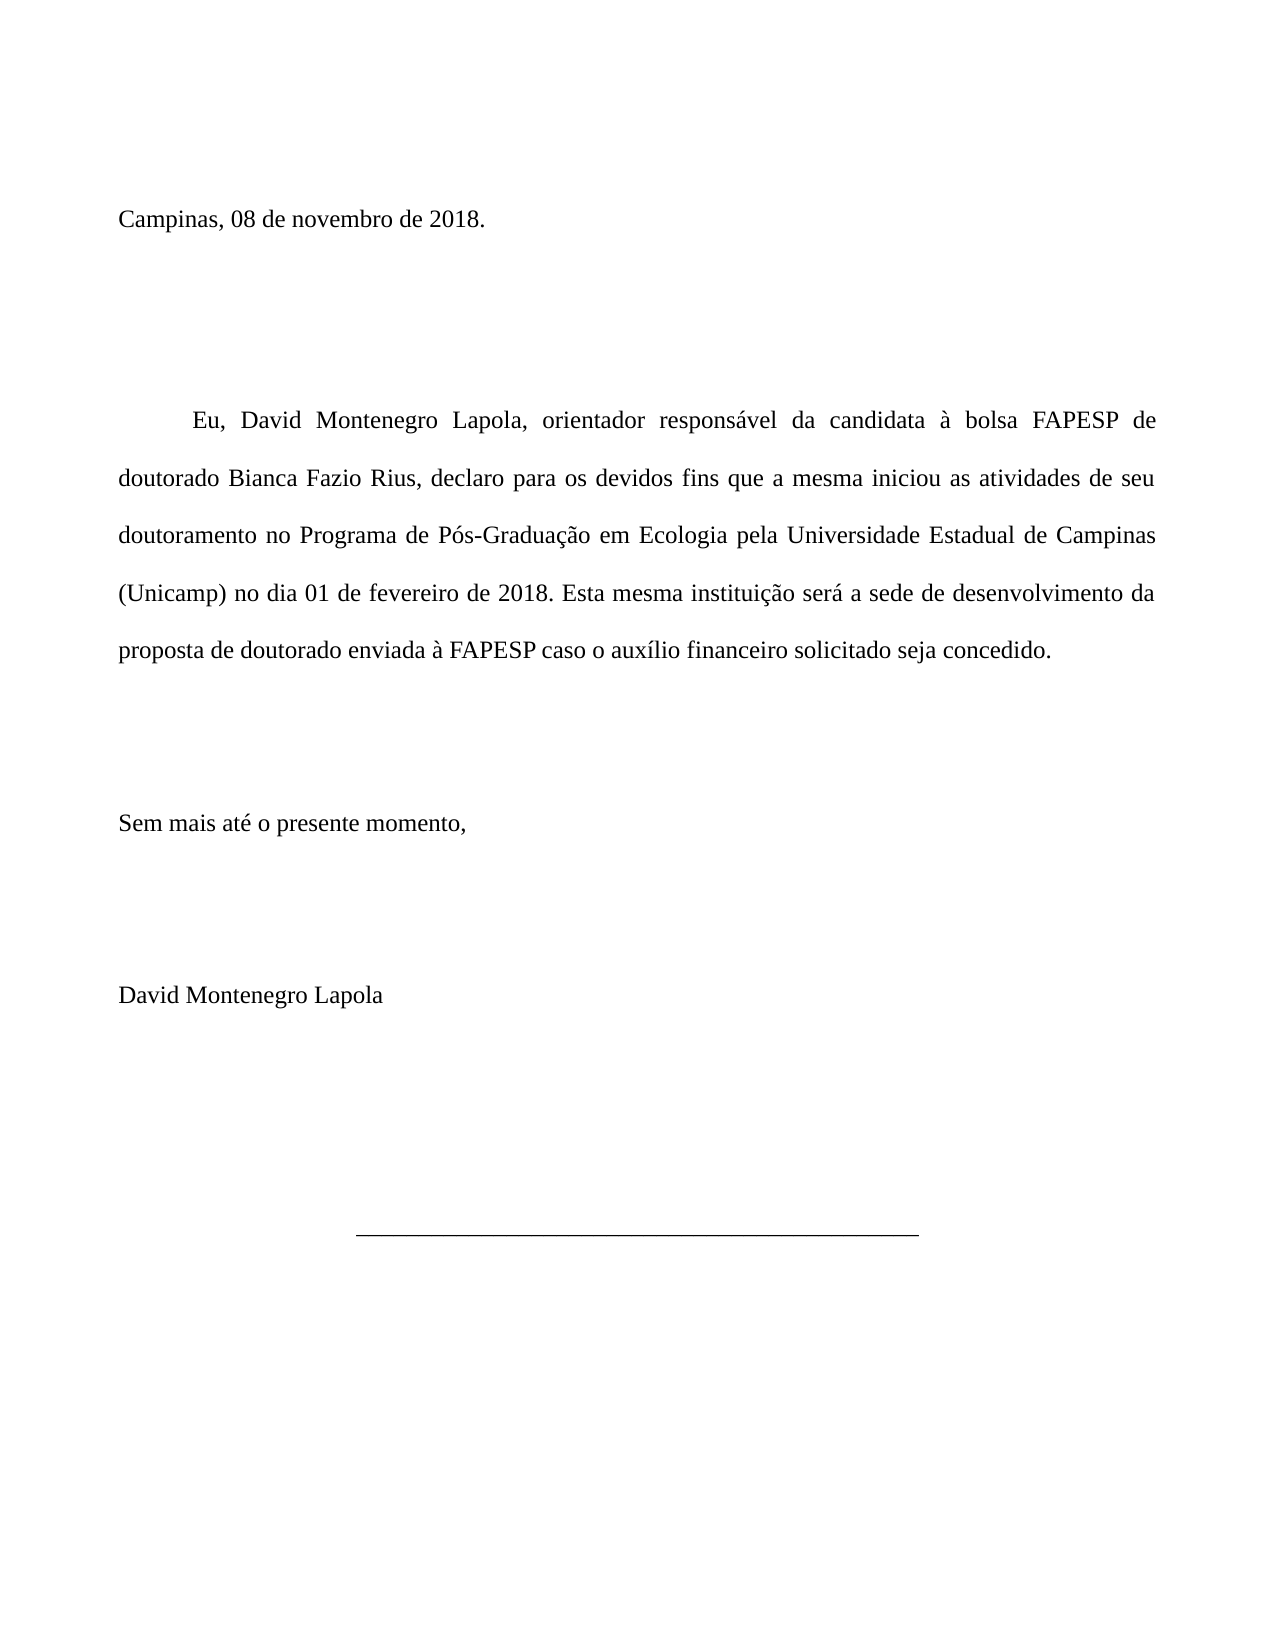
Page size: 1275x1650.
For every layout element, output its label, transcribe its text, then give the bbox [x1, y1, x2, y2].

text David Montenegro Lapola [118, 981, 1157, 1009]
text _____________________________________________ [118, 1211, 1157, 1239]
text Sem mais até o presente momento, [118, 808, 1157, 837]
text Eu, David Montenegro Lapola, orientador responsável da candidata à bolsa FAPESP de doutorado Bianca Fazio Rius, declaro para os devidos fins que a mesma iniciou as atividades de seu doutoramento no Programa de Pós-Graduação em Ecologia pela Universidade Estadual de Campinas (Unicamp) no dia 01 de fevereiro de 2018. Esta mesma instituição será a sede de desenvolvimento da proposta de doutorado enviada à FAPESP caso o auxílio financeiro solicitado seja concedido. [118, 406, 1157, 664]
text Campinas, 08 de novembro de 2018. [118, 204, 1157, 233]
